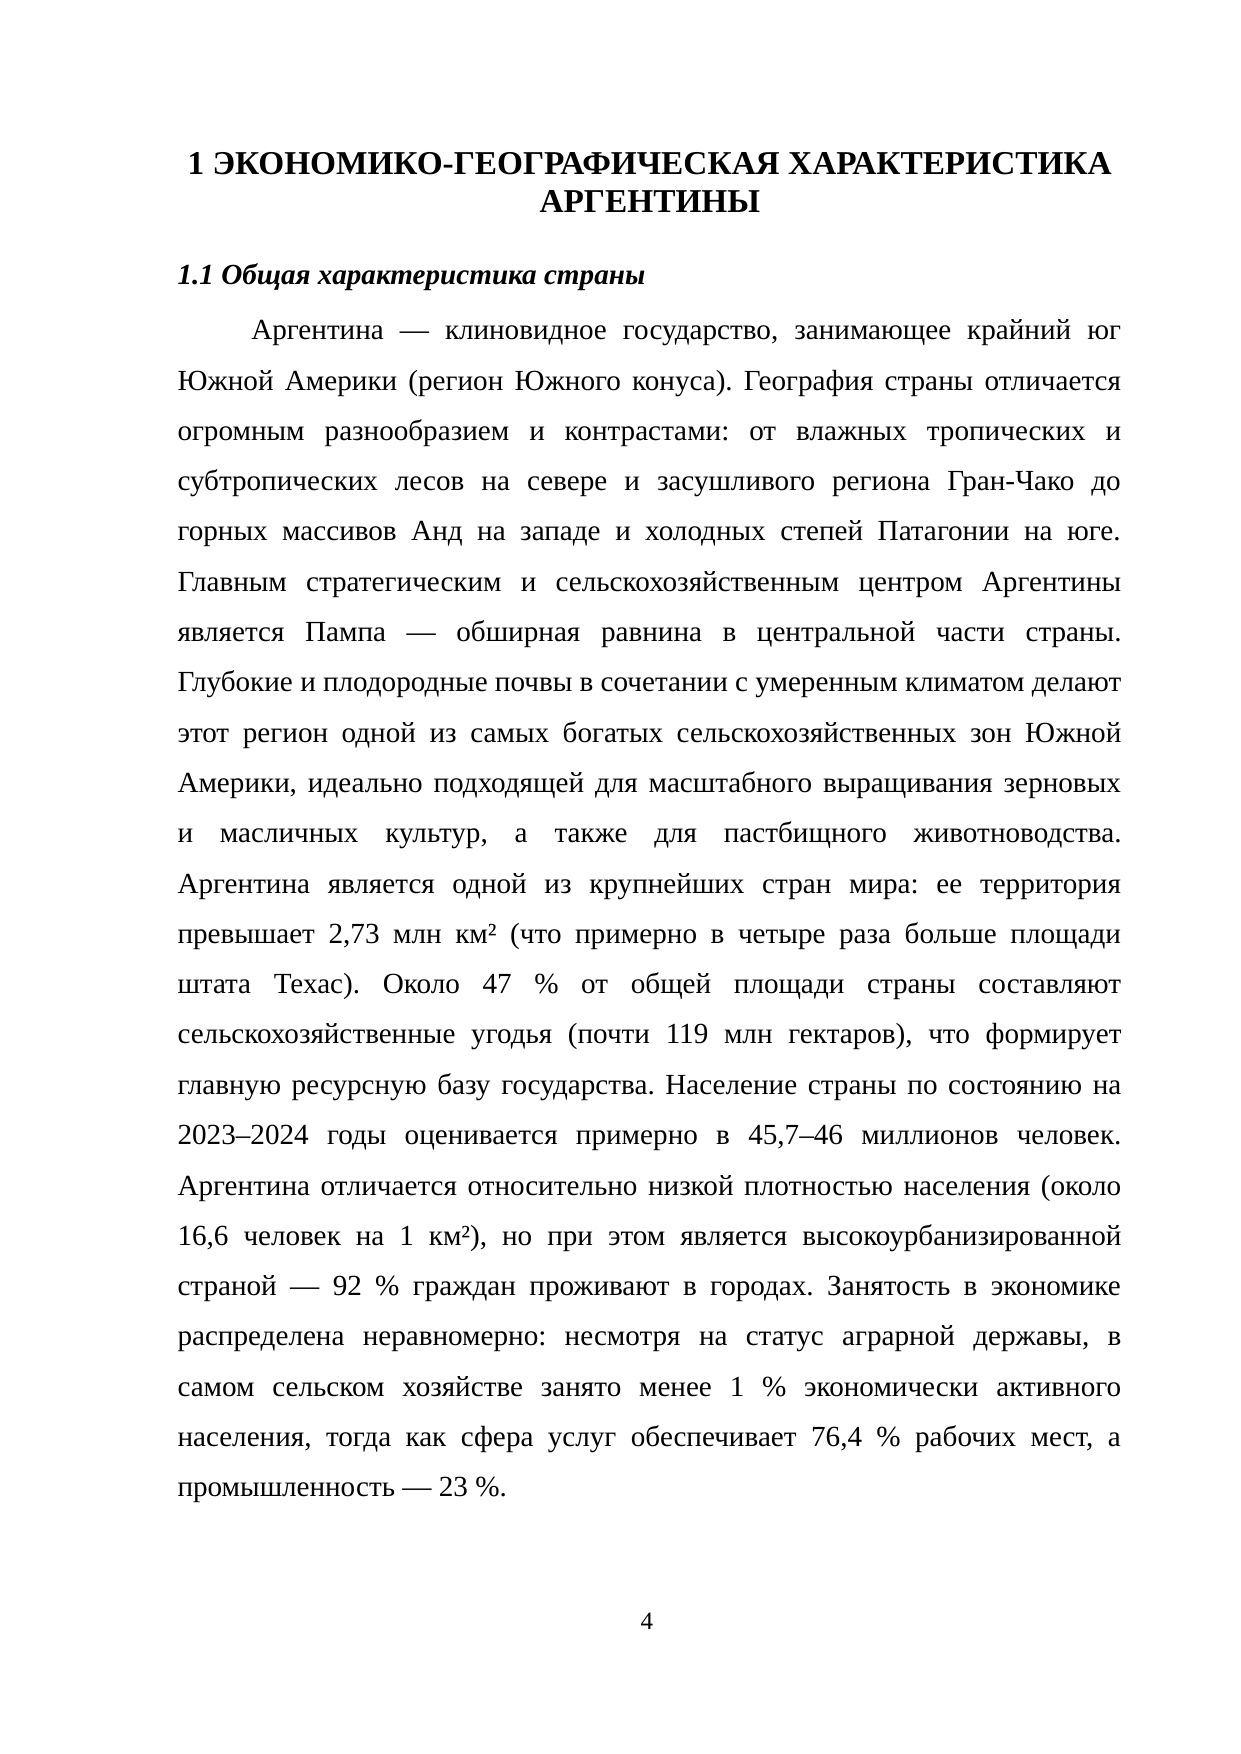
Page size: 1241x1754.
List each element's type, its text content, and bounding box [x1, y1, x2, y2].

text Аргентина — клиновидное государство, занимающее крайний юг Южной Америки (регион Южного конуса). География страны отличается огромным разнообразием и контрастами: от влажных тропических и субтропических лесов на севере и засушливого региона Гран-Чако до горных массивов Анд на западе и холодных степей Патагонии на юге. Главным стратегическим и сельскохозяйственным центром Аргентины является Пампа — обширная равнина в центральной части страны. Глубокие и плодородные почвы в сочетании с умеренным климатом делают этот регион одной из самых богатых сельскохозяйственных зон Южной Америки, идеально подходящей для масштабного выращивания зерновых и масличных культур, а также для пастбищного животноводства. Аргентина является одной из крупнейших стран мира: ее территория превышает 2,73 млн км² (что примерно в четыре раза больше площади штата Техас). Около 47 % от общей площади страны составляют сельскохозяйственные угодья (почти 119 млн гектаров), что формирует главную ресурсную базу государства. Население страны по состоянию на 2023–2024 годы оценивается примерно в 45,7–46 миллионов человек. Аргентина отличается относительно низкой плотностью населения (около 16,6 человек на 1 км²), но при этом является высокоурбанизированной страной — 92 % граждан проживают в городах. Занятость в экономике распределена неравномерно: несмотря на статус аграрной державы, в самом сельском хозяйстве занято менее 1 % экономически активного населения, тогда как сфера услуг обеспечивает 76,4 % рабочих мест, а промышленность — 23 %. [177, 312, 1122, 1503]
subtitle 1 Экономико-географическая характеристика Аргентины [177, 143, 1122, 220]
subtitle 1.1 Общая характеристика страны [177, 257, 1122, 291]
